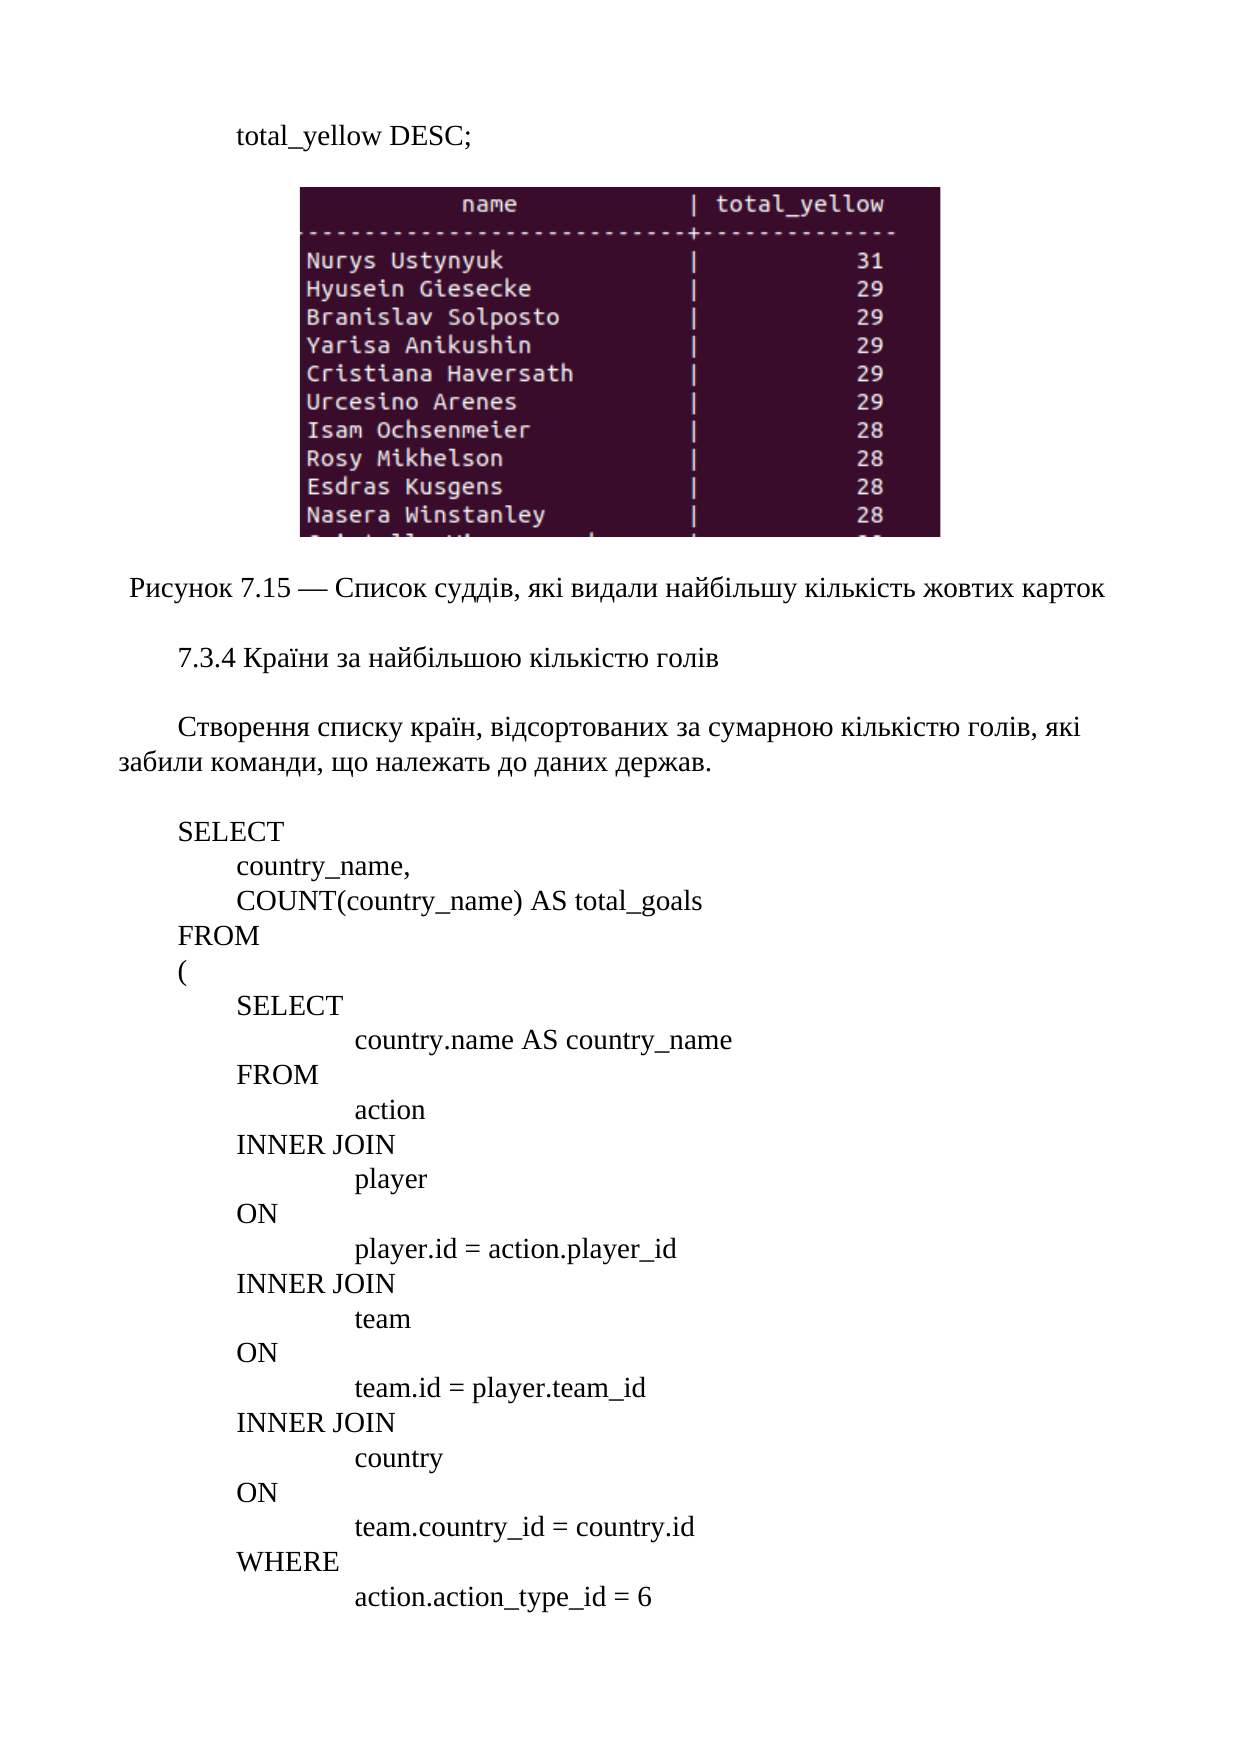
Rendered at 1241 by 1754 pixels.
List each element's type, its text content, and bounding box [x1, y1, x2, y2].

text team.id = player.team_id [118, 1370, 1116, 1404]
text SELECT [118, 988, 1116, 1021]
text FROM [118, 1057, 1116, 1091]
text player.id = action.player_id [118, 1231, 1116, 1265]
picture [299, 187, 941, 537]
text team [118, 1301, 1116, 1334]
text action.action_type_id = 6 [118, 1579, 1116, 1613]
text Створення списку країн, відсортованих за сумарною кількістю голів, які забили команди, що належать до даних держав. [118, 709, 1116, 778]
text country [118, 1440, 1116, 1473]
text country_name, [118, 848, 1116, 882]
text country.name AS country_name [118, 1022, 1116, 1056]
text COUNT(country_name) AS total_goals [118, 883, 1116, 917]
text team.country_id = country.id [118, 1509, 1116, 1543]
text 7.3.4 Країни за найбільшою кількістю голів [118, 640, 1116, 673]
text total_yellow DESC; [118, 118, 1116, 152]
text INNER JOIN [118, 1405, 1116, 1439]
text WHERE [118, 1544, 1116, 1578]
text ON [118, 1336, 1116, 1369]
text Рисунок 7.15 — Список суддів, які видали найбільшу кількість жовтих карток [118, 570, 1116, 604]
text ON [118, 1196, 1116, 1230]
text INNER JOIN [118, 1266, 1116, 1299]
text ON [118, 1475, 1116, 1508]
text ( [118, 953, 1116, 986]
text FROM [118, 918, 1116, 952]
text INNER JOIN [118, 1127, 1116, 1160]
text player [118, 1162, 1116, 1195]
text SELECT [118, 814, 1116, 847]
text action [118, 1092, 1116, 1126]
